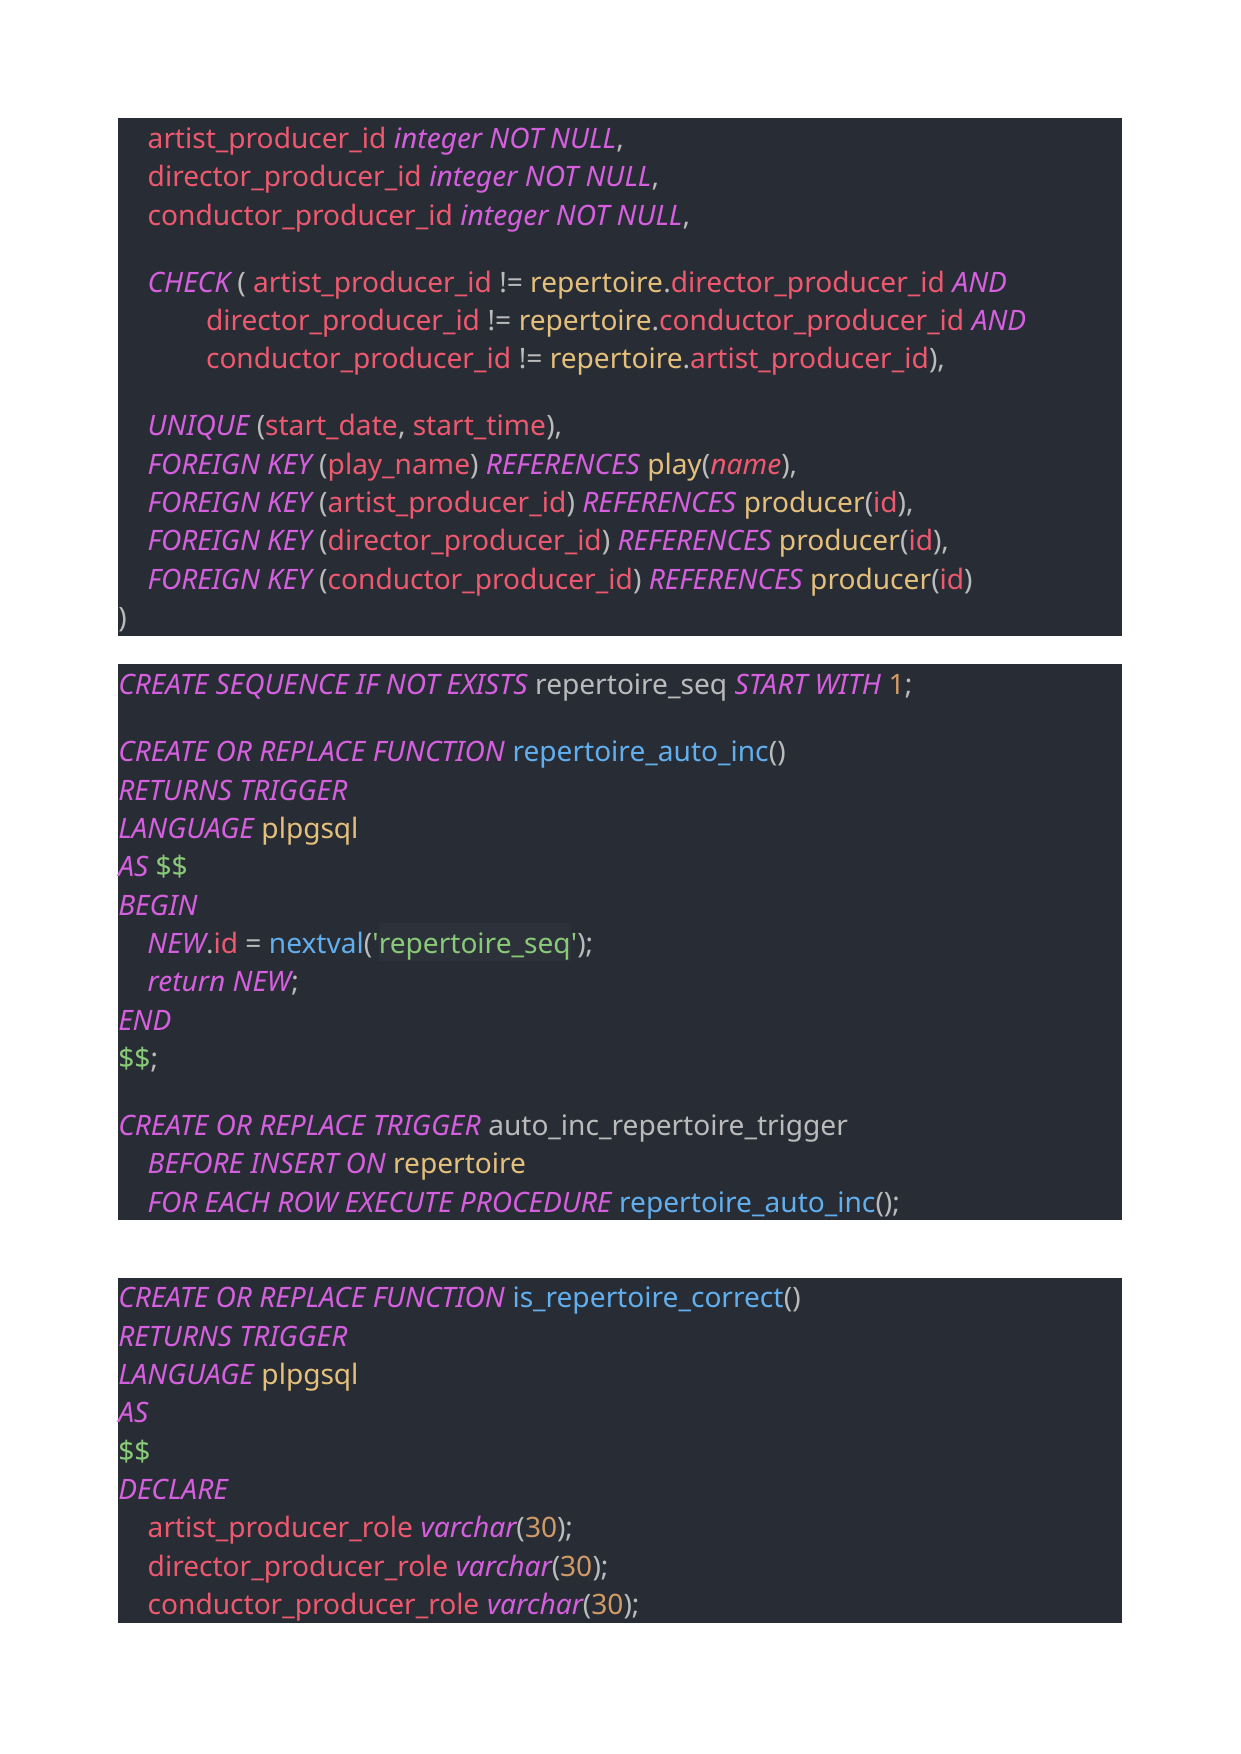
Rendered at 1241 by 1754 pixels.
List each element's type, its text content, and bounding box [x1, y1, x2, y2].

text artist_producer_id integer NOT NULL, director_producer_id integer NOT NULL, conductor_producer_id integer NOT NULL, CHECK ( artist_producer_id != repertoire.director_producer_id AND director_producer_id != repertoire.conductor_producer_id AND conductor_producer_id != repertoire.artist_producer_id), UNIQUE (start_date, start_time), FOREIGN KEY (play_name) REFERENCES play(name), FOREIGN KEY (artist_producer_id) REFERENCES producer(id), FOREIGN KEY (director_producer_id) REFERENCES producer(id), FOREIGN KEY (conductor_producer_id) REFERENCES producer(id) ) [118, 118, 1122, 636]
text CREATE OR REPLACE FUNCTION is_repertoire_correct() RETURNS TRIGGER LANGUAGE plpgsql AS $$ DECLARE artist_producer_role varchar(30); director_producer_role varchar(30); conductor_producer_role varchar(30); [118, 1278, 1122, 1623]
text CREATE SEQUENCE IF NOT EXISTS repertoire_seq START WITH 1; CREATE OR REPLACE FUNCTION repertoire_auto_inc() RETURNS TRIGGER LANGUAGE plpgsql AS $$ BEGIN NEW.id = nextval('repertoire_seq'); return NEW; END $$; CREATE OR REPLACE TRIGGER auto_inc_repertoire_trigger BEFORE INSERT ON repertoire FOR EACH ROW EXECUTE PROCEDURE repertoire_auto_inc(); [118, 664, 1122, 1220]
